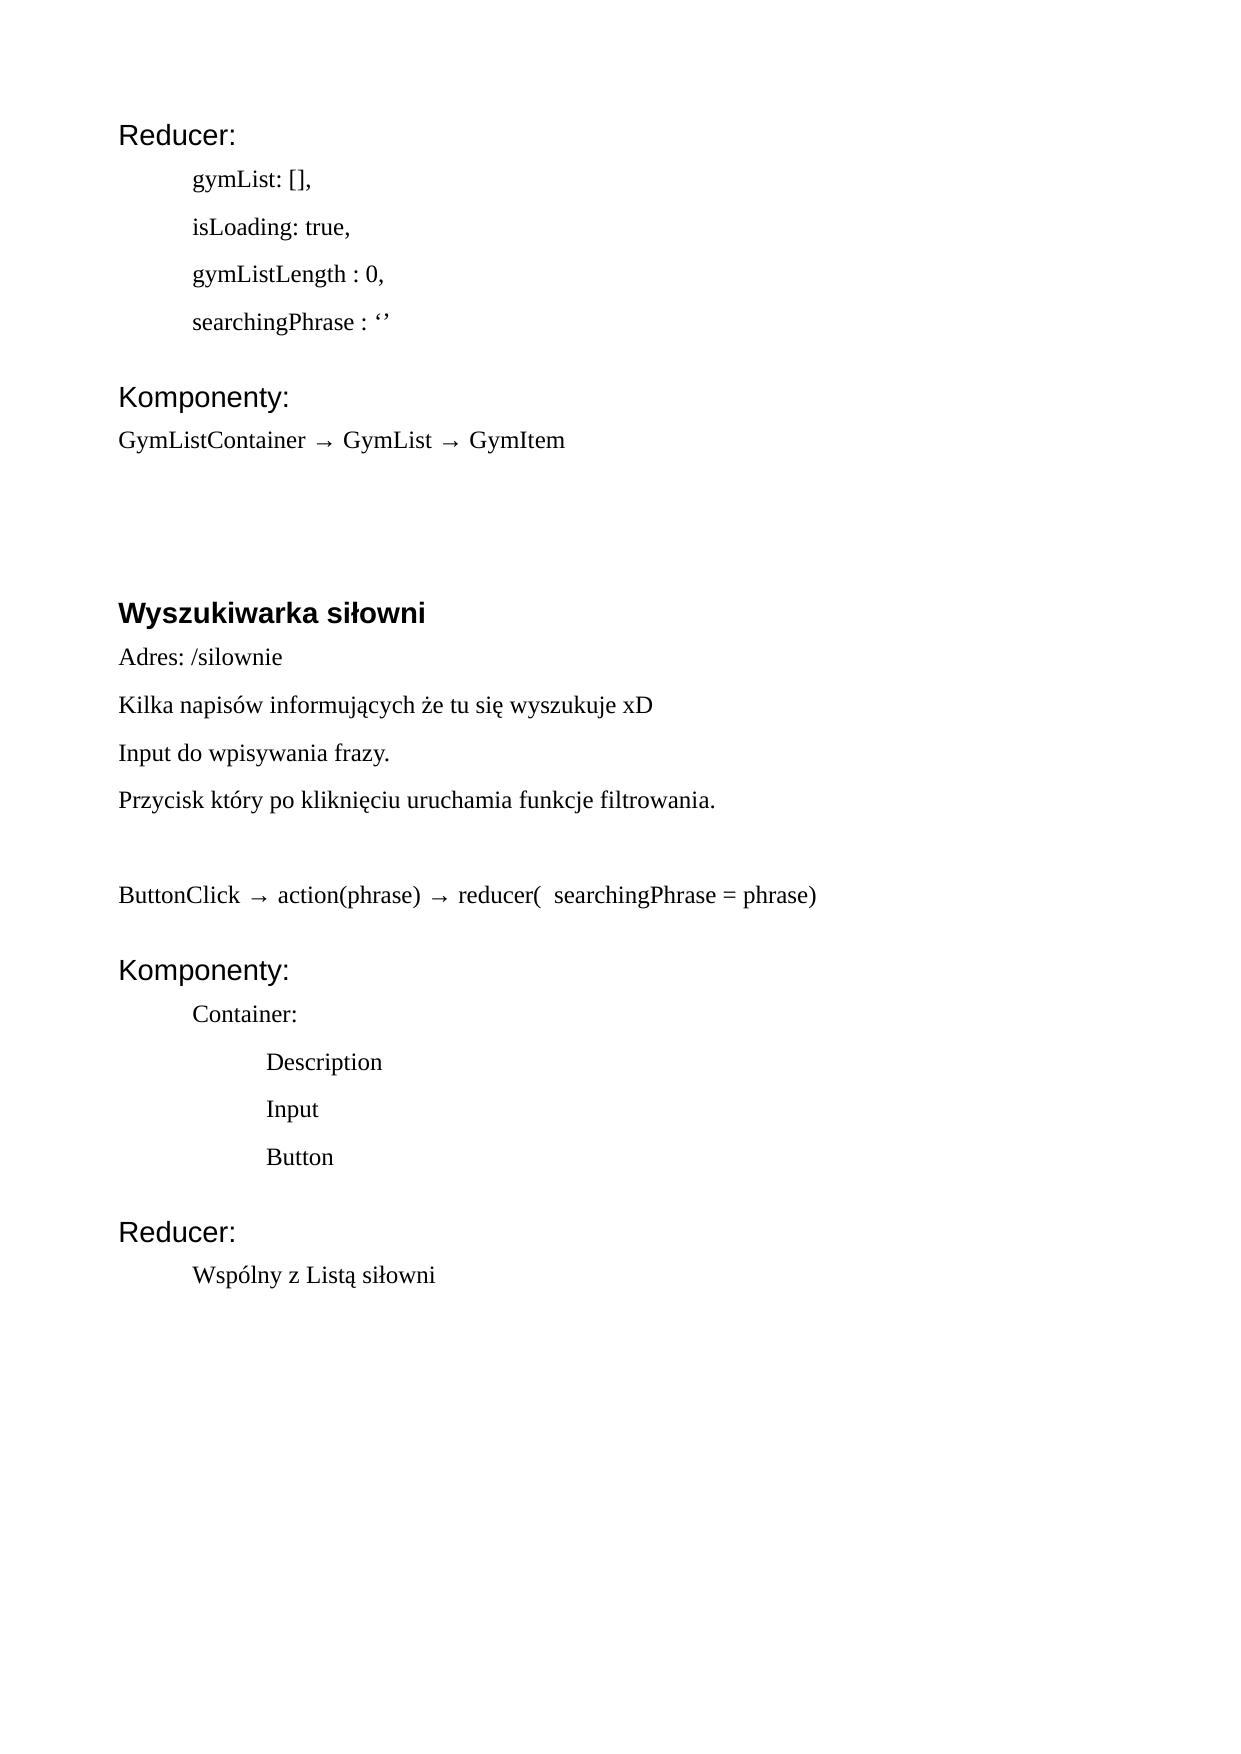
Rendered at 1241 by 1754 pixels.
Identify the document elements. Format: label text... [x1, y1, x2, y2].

subtitle Komponenty: [118, 379, 1122, 413]
text isLoading: true, [118, 212, 1122, 241]
subtitle Komponenty: [118, 953, 1122, 987]
text Description [118, 1047, 1122, 1076]
subtitle Wyszukiwarka siłowni [118, 596, 1122, 630]
text gymList: [], [118, 164, 1122, 193]
text Przycisk który po kliknięciu uruchamia funkcje filtrowania. [118, 785, 1122, 814]
text ButtonClick → action(phrase) → reducer( searchingPhrase = phrase) [118, 881, 1122, 909]
text Wspólny z Listą siłowni [118, 1261, 1122, 1289]
text Container: [118, 999, 1122, 1028]
text Input do wpisywania frazy. [118, 738, 1122, 766]
text Kilka napisów informujących że tu się wyszukuje xD [118, 690, 1122, 719]
subtitle Reducer: [118, 118, 1122, 152]
text Adres: /silownie [118, 642, 1122, 671]
text gymListLength : 0, [118, 259, 1122, 288]
subtitle Reducer: [118, 1214, 1122, 1248]
text searchingPhrase : ‘’ [118, 307, 1122, 336]
text Input [118, 1094, 1122, 1123]
text GymListContainer → GymList → GymItem [118, 426, 1122, 454]
text Button [118, 1142, 1122, 1171]
